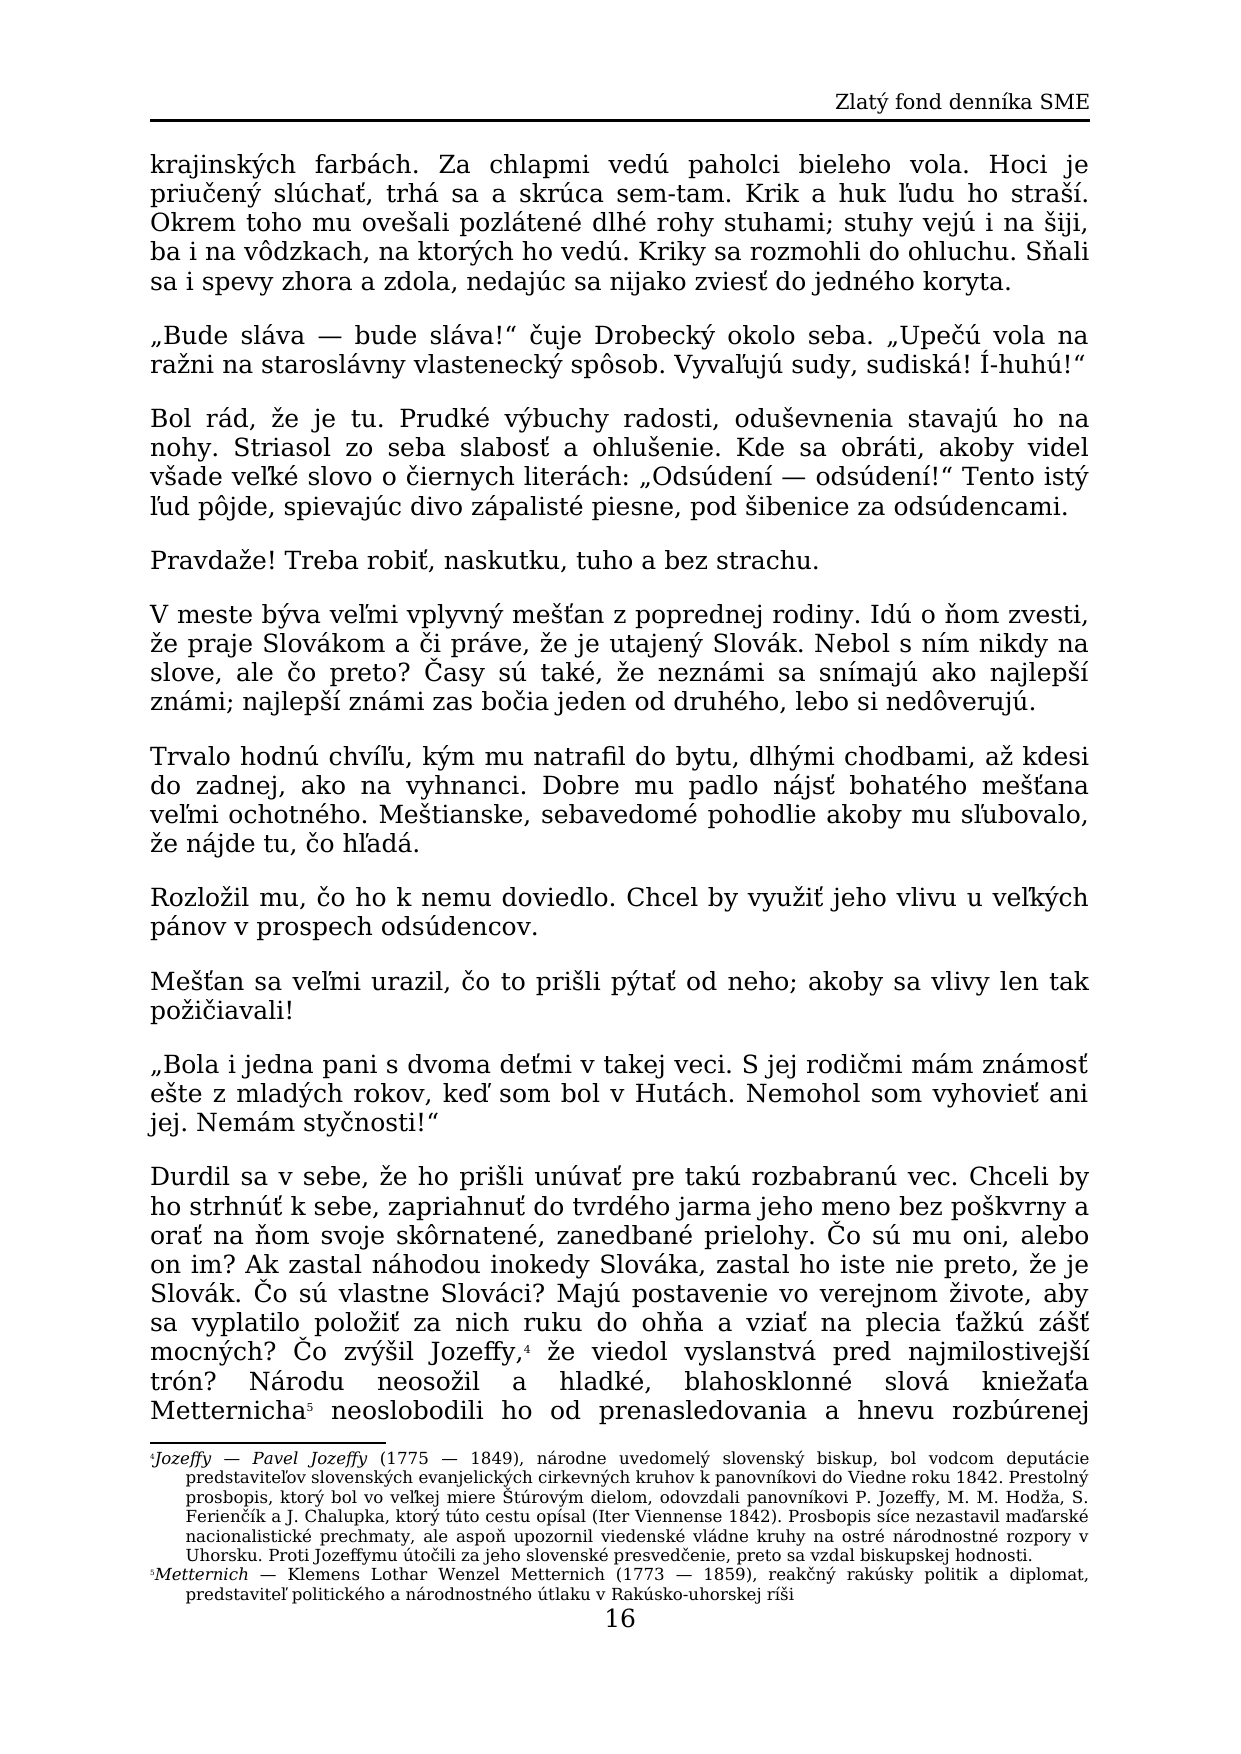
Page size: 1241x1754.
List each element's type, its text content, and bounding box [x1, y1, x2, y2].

text Pravdaže! Treba robiť, naskutku, tuho a bez strachu. [150, 546, 1090, 575]
text V meste býva veľmi vplyvný mešťan z poprednej rodiny. Idú o ňom zvesti, že praje Slovákom a či práve, že je utajený Slovák. Nebol s ním nikdy na slove, ale čo preto? Časy sú také, že neznámi sa snímajú ako najlepší známi; najlepší známi zas bočia jeden od druhého, lebo si nedôverujú. [150, 600, 1090, 717]
text Durdil sa v sebe, že ho prišli unúvať pre takú rozbabranú vec. Chceli by ho strhnúť k sebe, zapriahnuť do tvrdého jarma jeho meno bez poškvrny a orať na ňom svoje skôrnatené, zanedbané prielohy. Čo sú mu oni, alebo on im? Ak zastal náhodou inokedy Slováka, zastal ho iste nie preto, že je Slovák. Čo sú vlastne Slováci? Majú postavenie vo verejnom živote, aby sa vyplatilo položiť za nich ruku do ohňa a vziať na plecia ťažkú zášť mocných? Čo zvýšil Jozeffy,4 že viedol vyslanstvá pred najmilostivejší trón? Národu neosožil a hladké, blahosklonné slová kniežaťa Metternicha5 neoslobodili ho od prenasledovania a hnevu rozbúrenej [150, 1162, 1090, 1425]
text „Bola i jedna pani s dvoma deťmi v takej veci. S jej rodičmi mám známosť ešte z mladých rokov, keď som bol v Hutách. Nemohol som vyhovieť ani jej. Nemám styčnosti!“ [150, 1050, 1090, 1137]
text „Bude sláva — bude sláva!“ čuje Drobecký okolo seba. „Upečú vola na ražni na staroslávny vlastenecký spôsob. Vyvaľujú sudy, sudiská! Í-huhú!“ [150, 321, 1090, 379]
text Rozložil mu, čo ho k nemu doviedlo. Chcel by využiť jeho vlivu u veľkých pánov v prospech odsúdencov. [150, 883, 1090, 942]
text Mešťan sa veľmi urazil, čo to prišli pýtať od neho; akoby sa vlivy len tak požičiavali! [150, 967, 1090, 1025]
text krajinských farbách. Za chlapmi vedú paholci bieleho vola. Hoci je priučený slúchať, trhá sa a skrúca sem-tam. Krik a huk ľudu ho straší. Okrem toho mu ovešali pozlátené dlhé rohy stuhami; stuhy vejú i na šiji, ba i na vôdzkach, na ktorých ho vedú. Kriky sa rozmohli do ohluchu. Sňali sa i spevy zhora a zdola, nedajúc sa nijako zviesť do jedného koryta. [150, 150, 1090, 296]
text 5Metternich — Klemens Lothar Wenzel Metternich (1773 — 1859), reakčný rakúsky politik a diplomat, predstaviteľ politického a národnostného útlaku v Rakúsko-uhorskej ríši [150, 1565, 1090, 1604]
text Trvalo hodnú chvíľu, kým mu natrafil do bytu, dlhými chodbami, až kdesi do zadnej, ako na vyhnanci. Dobre mu padlo nájsť bohatého mešťana veľmi ochotného. Meštianske, sebavedomé pohodlie akoby mu sľubovalo, že nájde tu, čo hľadá. [150, 742, 1090, 858]
text 4Jozeffy — Pavel Jozeffy (1775 — 1849), národne uvedomelý slovenský biskup, bol vodcom deputácie predstaviteľov slovenských evanjelických cirkevných kruhov k panovníkovi do Viedne roku 1842. Prestolný prosbopis, ktorý bol vo veľkej miere Štúrovým dielom, odovzdali panovníkovi P. Jozeffy, M. M. Hodža, S. Ferienčík a J. Chalupka, ktorý túto cestu opísal (Iter Viennense 1842). Prosbopis síce nezastavil maďarské nacionalistické prechmaty, ale aspoň upozornil viedenské vládne kruhy na ostré národnostné rozpory v Uhorsku. Proti Jozeffymu útočili za jeho slovenské presvedčenie, preto sa vzdal biskupskej hodnosti. [150, 1449, 1090, 1565]
text Bol rád, že je tu. Prudké výbuchy radosti, oduševnenia stavajú ho na nohy. Striasol zo seba slabosť a ohlušenie. Kde sa obráti, akoby videl všade veľké slovo o čiernych literách: „Odsúdení — odsúdení!“ Tento istý ľud pôjde, spievajúc divo zápalisté piesne, pod šibenice za odsúdencami. [150, 404, 1090, 521]
